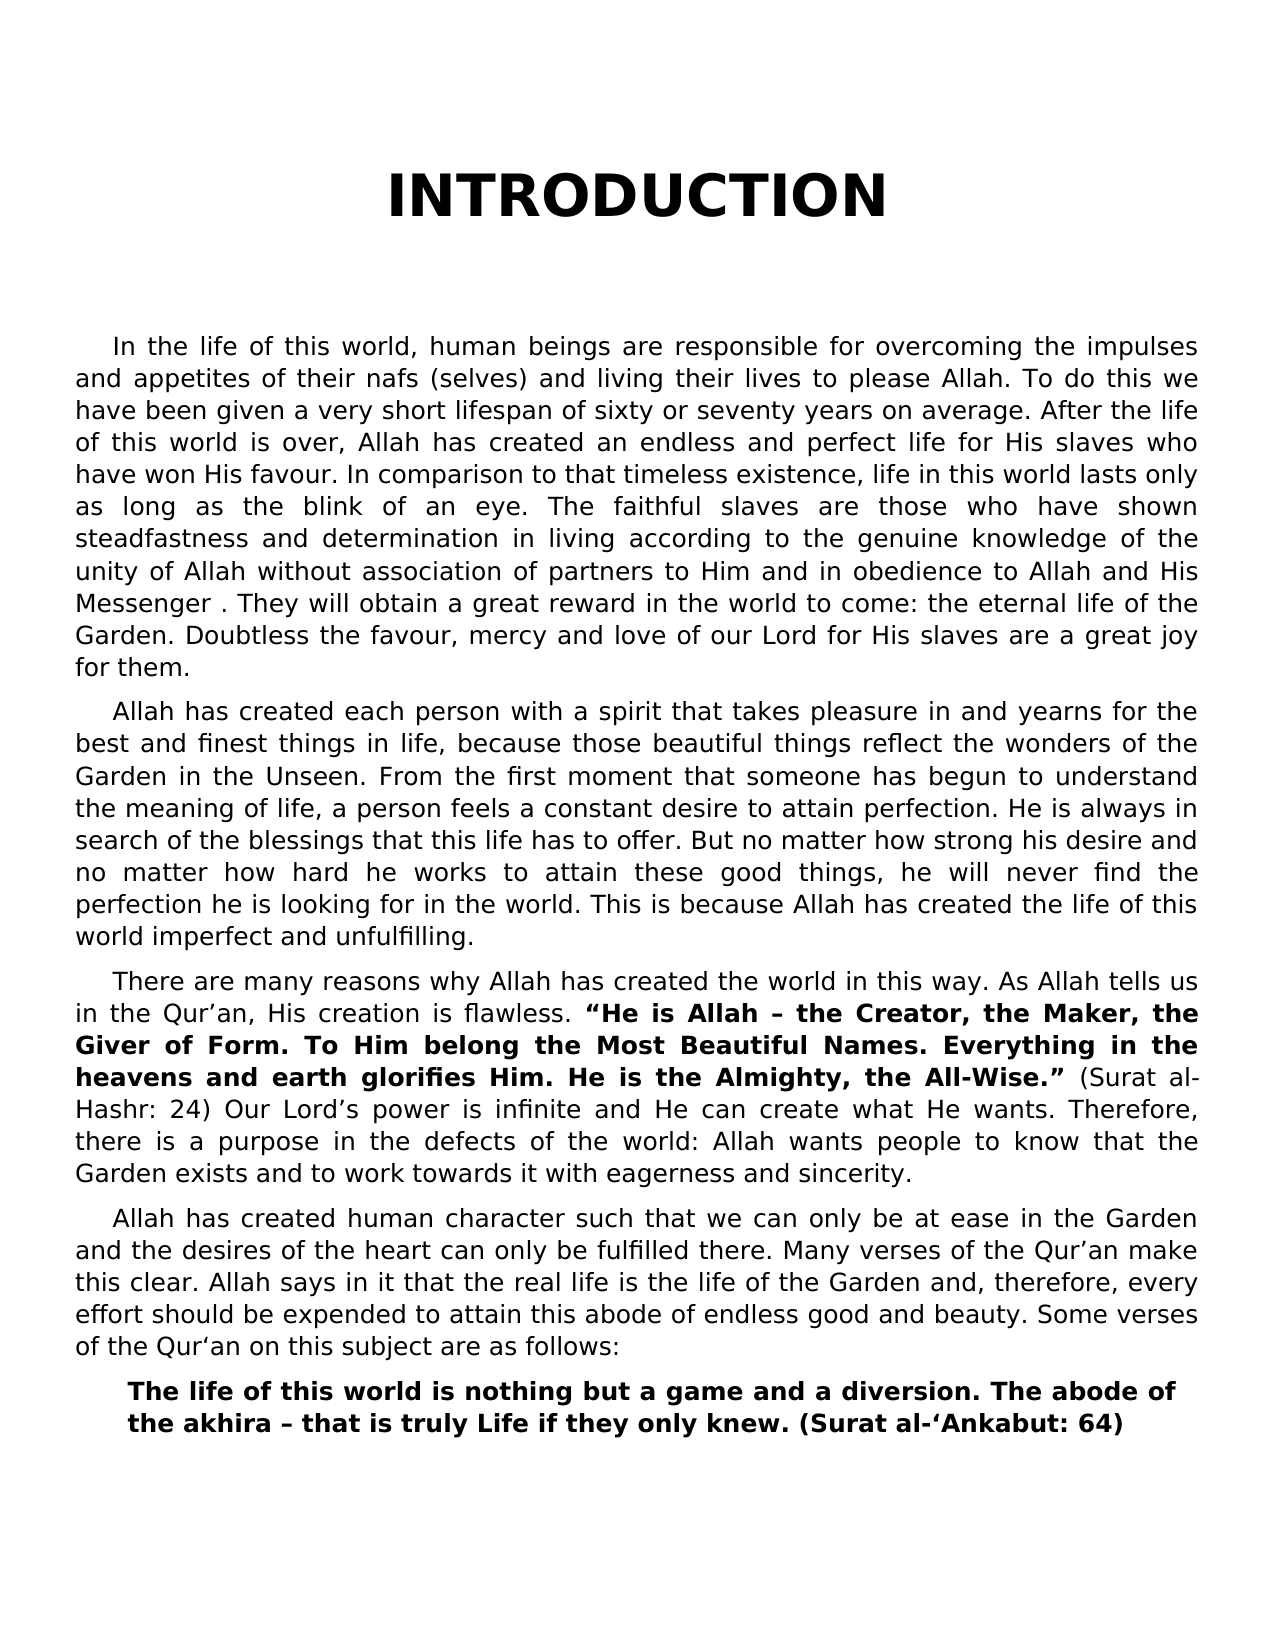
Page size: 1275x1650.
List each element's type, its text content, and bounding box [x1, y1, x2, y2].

text Allah has created each person with a spirit that takes pleasure in and yearns for the best and finest things in life, because those beautiful things reflect the wonders of the Garden in the Unseen. From the first moment that someone has begun to understand the meaning of life, a person feels a constant desire to attain perfection. He is always in search of the blessings that this life has to offer. But no matter how strong his desire and no matter how hard he works to attain these good things, he will never find the perfection he is looking for in the world. This is because Allah has created the life of this world imperfect and unfulfilling. [75, 697, 1200, 951]
text There are many reasons why Allah has created the world in this way. As Allah tells us in the Qur’an, His creation is flawless. “He is Allah – the Creator, the Maker, the Giver of Form. To Him belong the Most Beautiful Names. Everything in the heavens and earth glorifies Him. He is the Almighty, the All-Wise.” (Surat al-Hashr: 24) Our Lord’s power is infinite and He can create what He wants. Therefore, there is a purpose in the defects of the world: Allah wants people to know that the Garden exists and to work towards it with eagerness and sincerity. [75, 967, 1200, 1188]
subtitle INTRODUCTION [75, 162, 1200, 230]
text In the life of this world, human beings are responsible for overcoming the impulses and appetites of their nafs (selves) and living their lives to please Allah. To do this we have been given a very short lifespan of sixty or seventy years on average. After the life of this world is over, Allah has created an endless and perfect life for His slaves who have won His favour. In comparison to that timeless existence, life in this world lasts only as long as the blink of an eye. The faithful slaves are those who have shown steadfastness and determination in living according to the genuine knowledge of the unity of Allah without association of partners to Him and in obedience to Allah and His Messenger . They will obtain a great reward in the world to come: the eternal life of the Garden. Doubtless the favour, mercy and love of our Lord for His slaves are a great joy for them. [75, 332, 1200, 682]
text The life of this world is nothing but a game and a diversion. The abode of the akhira – that is truly Life if they only knew. (Surat al-‘Ankabut: 64) [127, 1377, 1177, 1438]
text Allah has created human character such that we can only be at ease in the Garden and the desires of the heart can only be fulfilled there. Many verses of the Qur’an make this clear. Allah says in it that the real life is the life of the Garden and, therefore, every effort should be expended to attain this abode of endless good and beauty. Some verses of the Qur‘an on this subject are as follows: [75, 1204, 1200, 1361]
